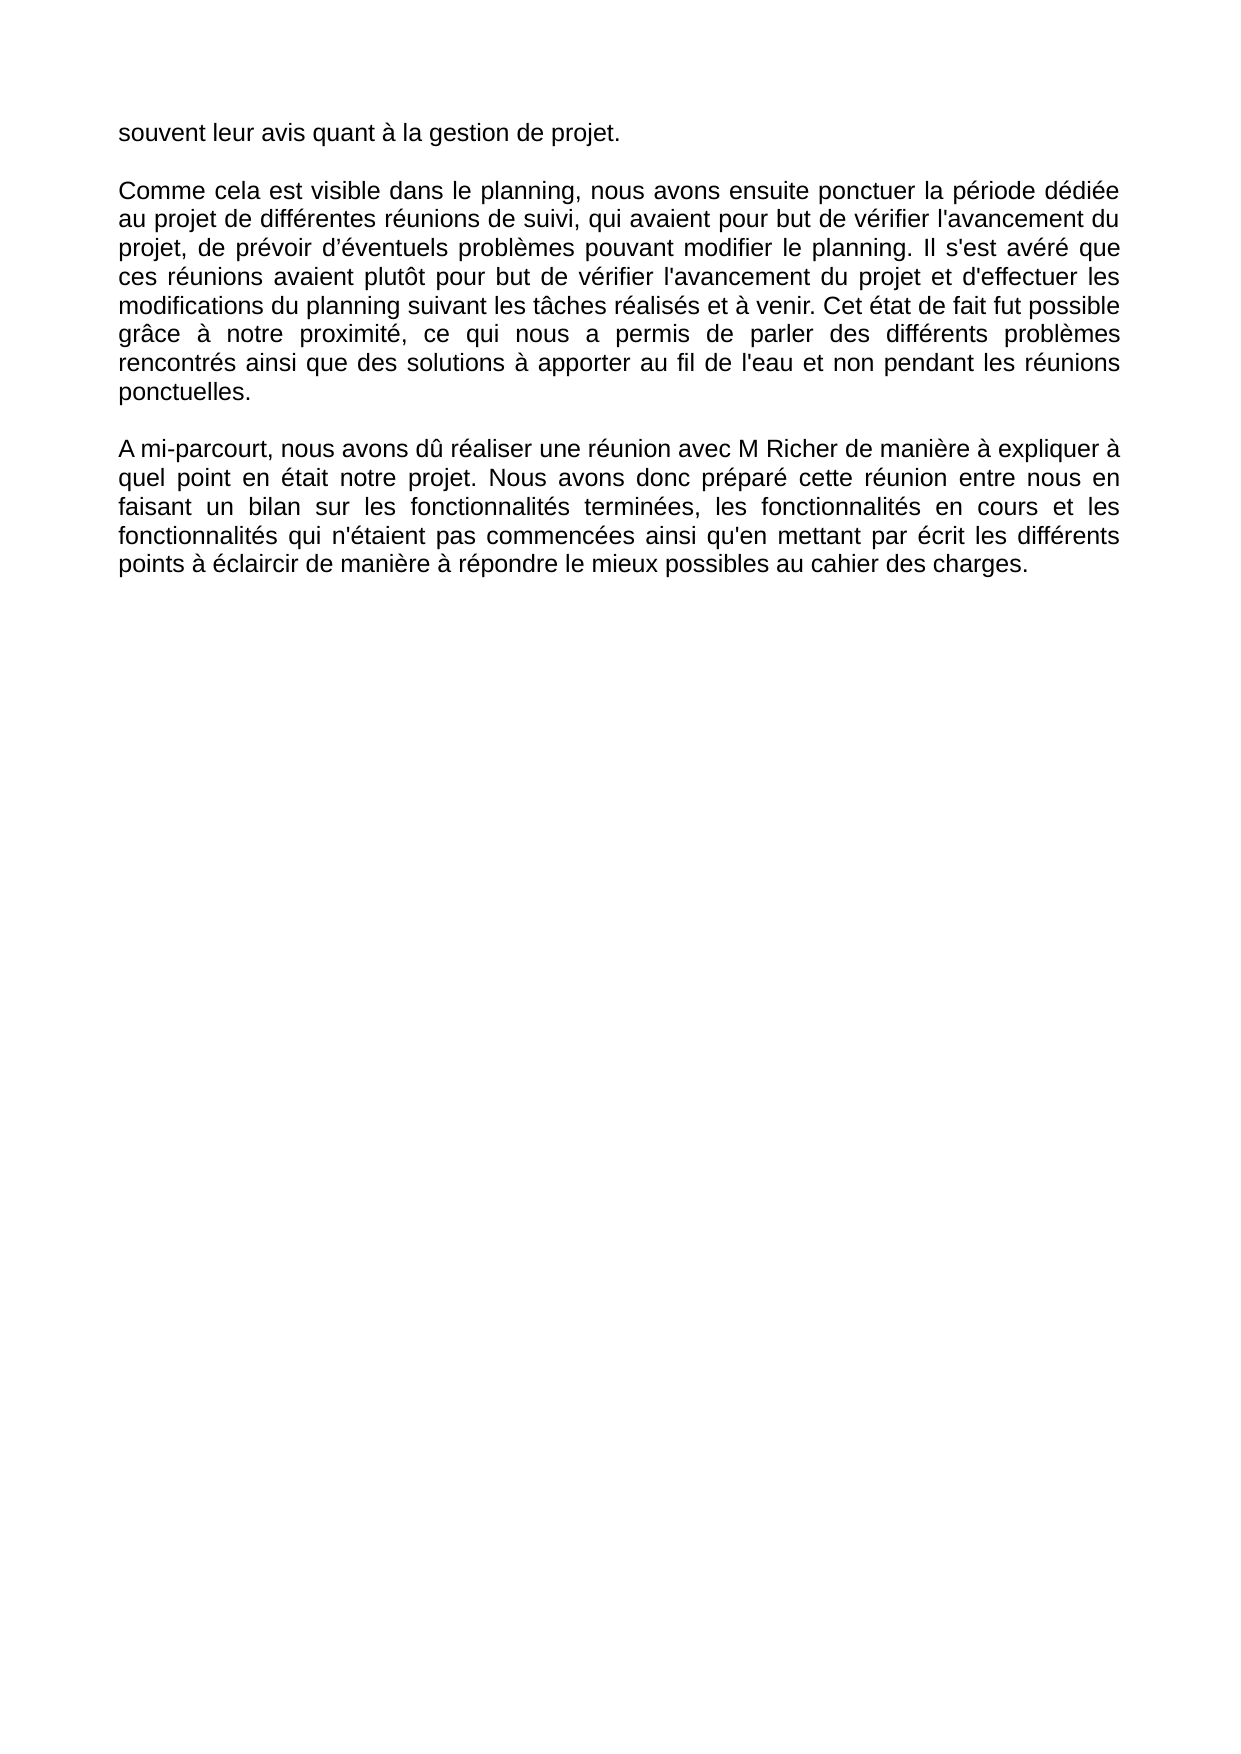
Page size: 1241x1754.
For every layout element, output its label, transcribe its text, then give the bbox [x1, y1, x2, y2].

text souvent leur avis quant à la gestion de projet. [118, 118, 1122, 147]
text Comme cela est visible dans le planning, nous avons ensuite ponctuer la période dédiée au projet de différentes réunions de suivi, qui avaient pour but de vérifier l'avancement du projet, de prévoir d’éventuels problèmes pouvant modifier le planning. Il s'est avéré que ces réunions avaient plutôt pour but de vérifier l'avancement du projet et d'effectuer les modifications du planning suivant les tâches réalisés et à venir. Cet état de fait fut possible grâce à notre proximité, ce qui nous a permis de parler des différents problèmes rencontrés ainsi que des solutions à apporter au fil de l'eau et non pendant les réunions ponctuelles. [118, 176, 1122, 406]
text A mi-parcourt, nous avons dû réaliser une réunion avec M Richer de manière à expliquer à quel point en était notre projet. Nous avons donc préparé cette réunion entre nous en faisant un bilan sur les fonctionnalités terminées, les fonctionnalités en cours et les fonctionnalités qui n'étaient pas commencées ainsi qu'en mettant par écrit les différents points à éclaircir de manière à répondre le mieux possibles au cahier des charges. [118, 434, 1122, 578]
